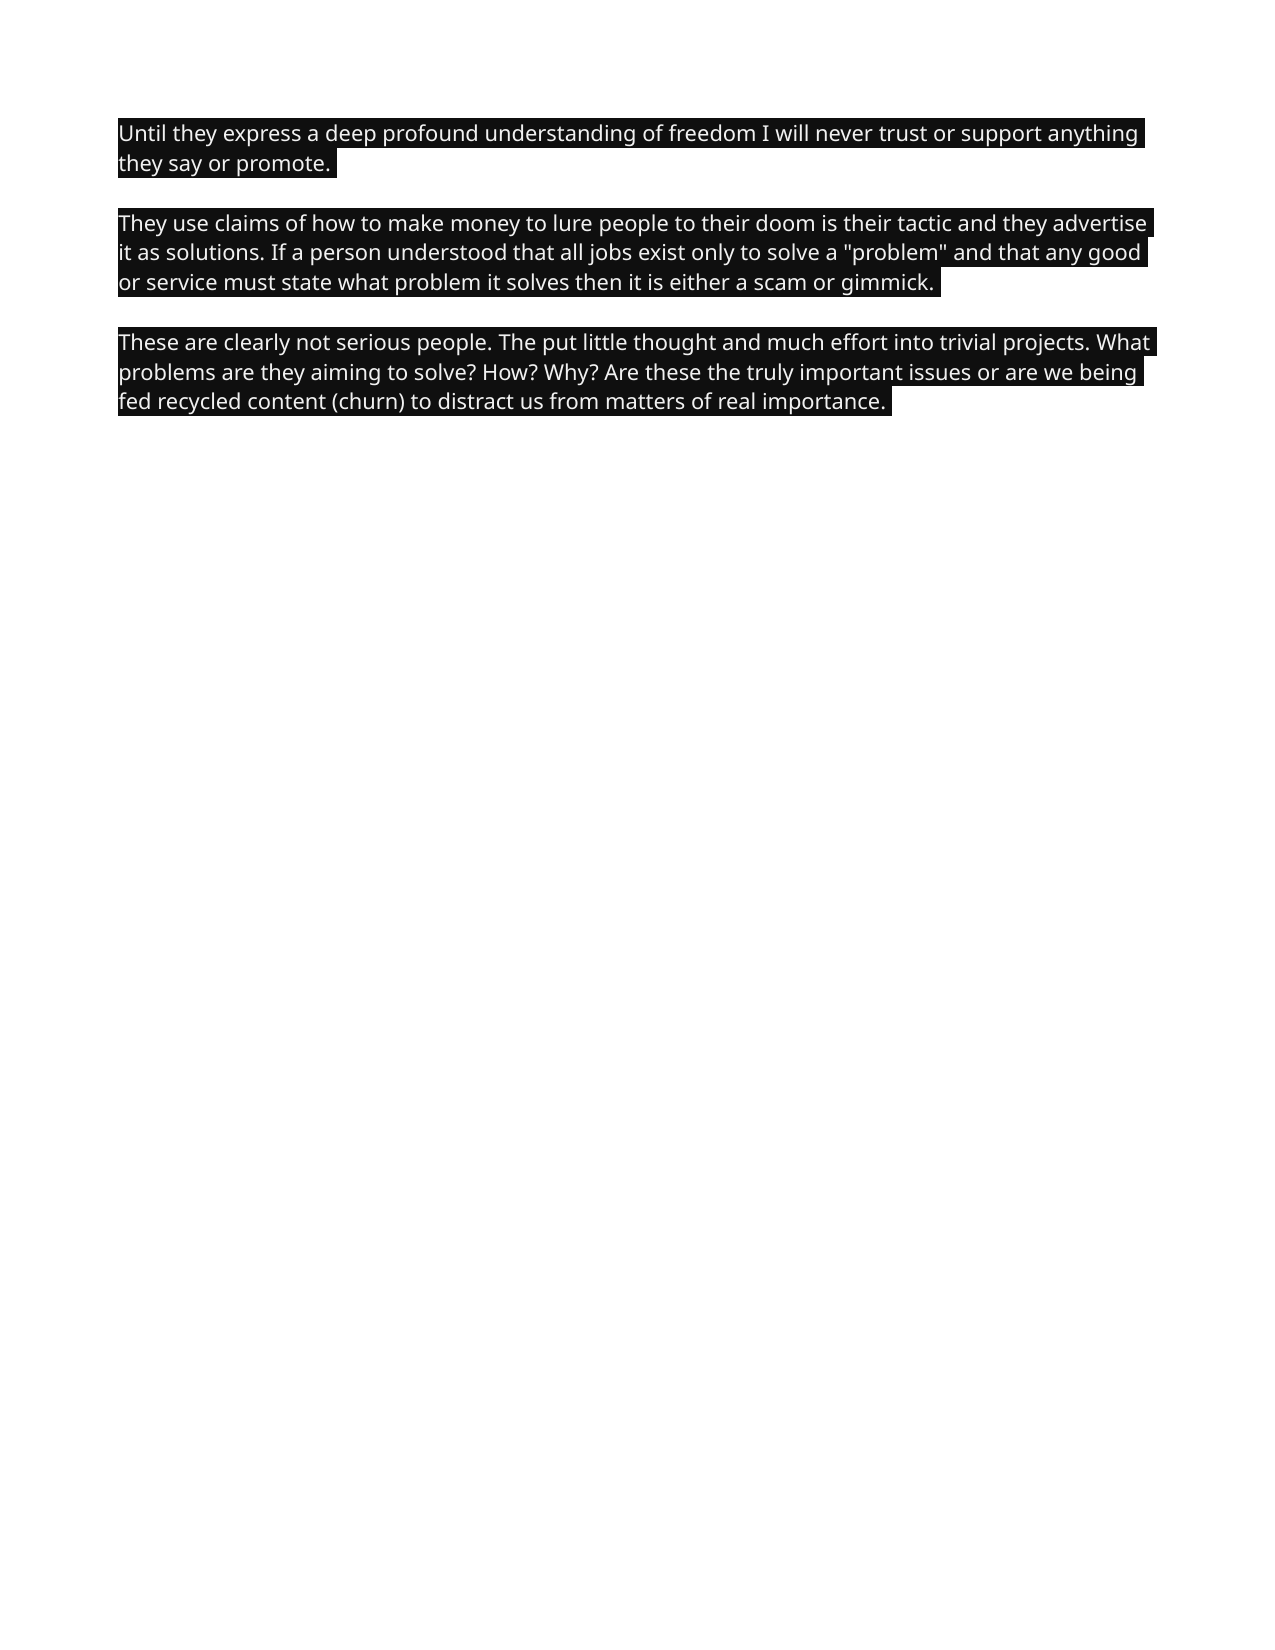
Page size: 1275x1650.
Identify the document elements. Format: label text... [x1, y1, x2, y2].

text They use claims of how to make money to lure people to their doom is their tactic and they advertise it as solutions. If a person understood that all jobs exist only to solve a "problem" and that any good or service must state what problem it solves then it is either a scam or gimmick. [118, 207, 1157, 297]
text Until they express a deep profound understanding of freedom I will never trust or support anything they say or promote. [118, 118, 1157, 178]
text These are clearly not serious people. The put little thought and much effort into trivial projects. What problems are they aiming to solve? How? Why? Are these the truly important issues or are we being fed recycled content (churn) to distract us from matters of real importance. [118, 327, 1157, 416]
